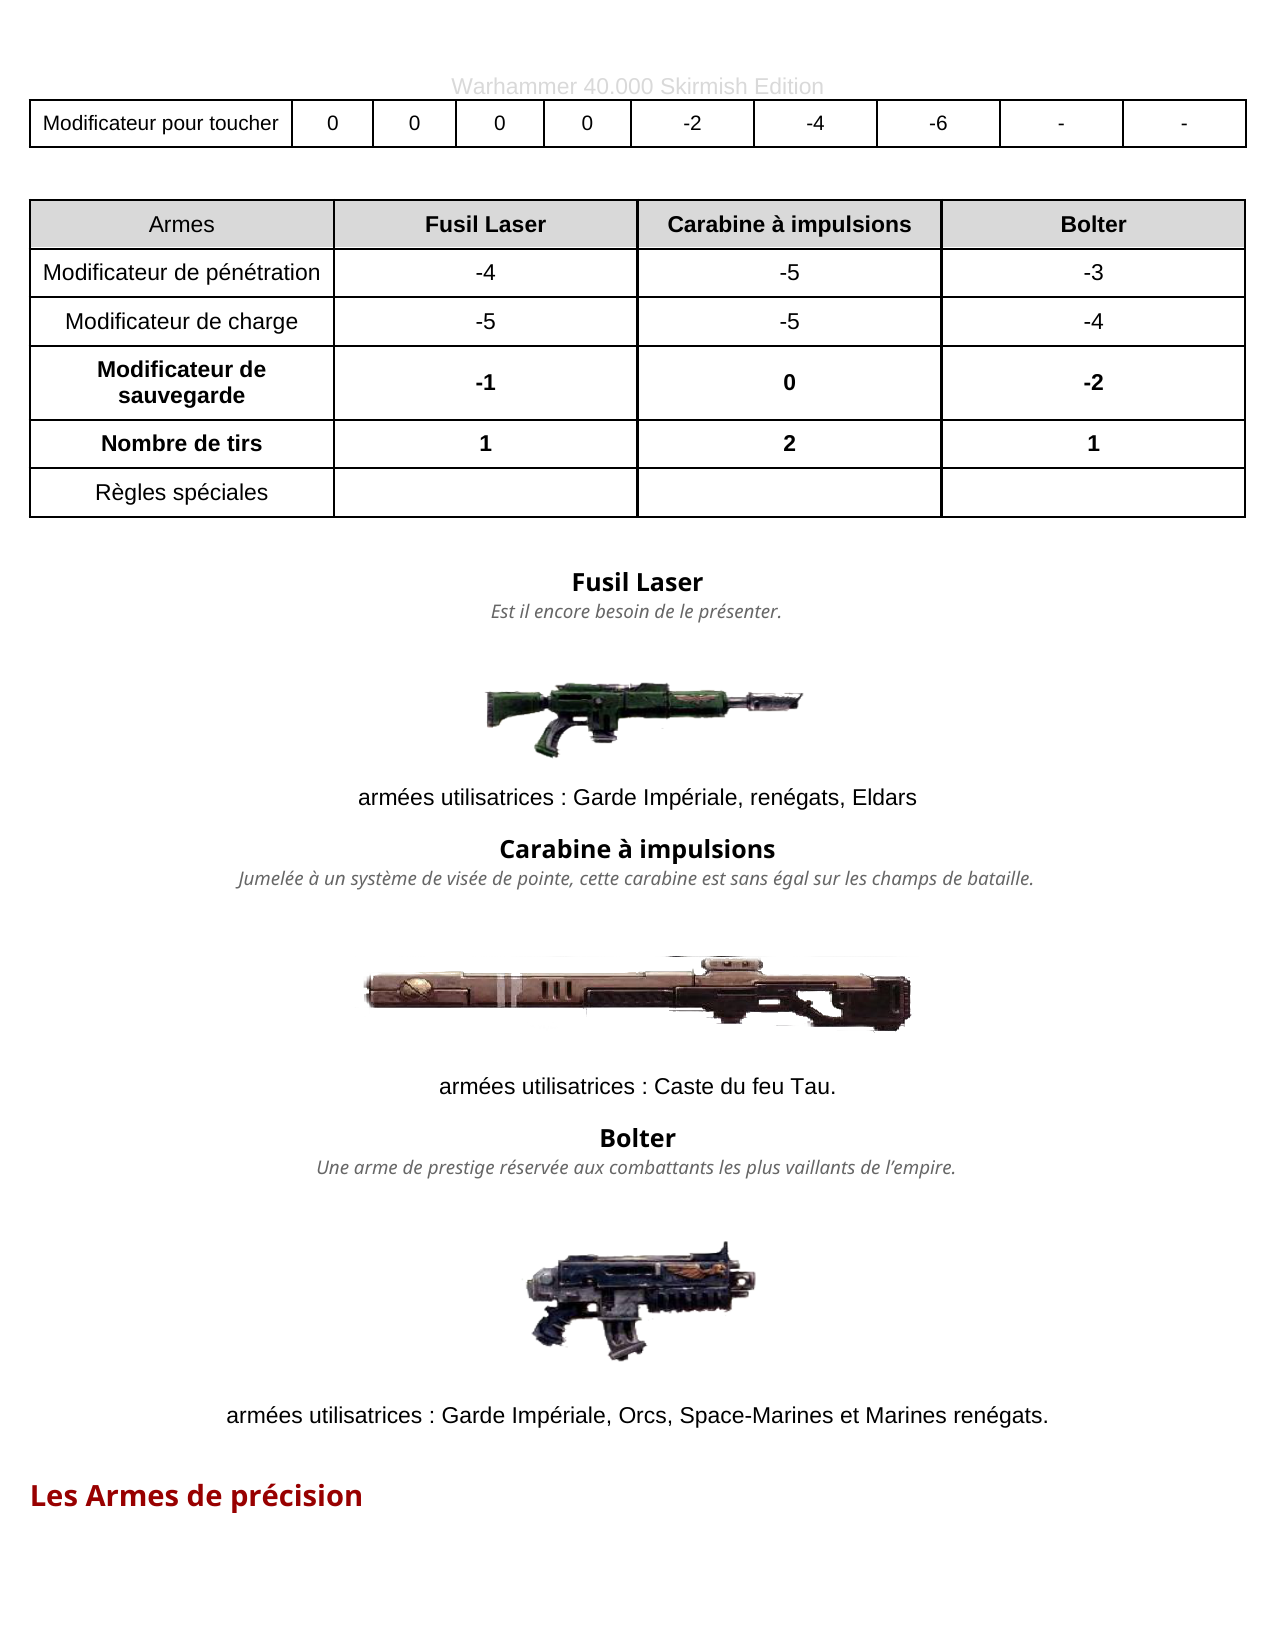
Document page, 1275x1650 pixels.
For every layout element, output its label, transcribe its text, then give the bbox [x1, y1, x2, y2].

subtitle Bolter [29, 1120, 1246, 1154]
table_cell -5 [639, 250, 940, 296]
table_cell Modificateur pour toucher [31, 101, 291, 146]
table_cell -6 [878, 101, 999, 146]
table_cell 0 [457, 101, 543, 146]
table_cell [943, 469, 1244, 516]
picture [512, 1219, 763, 1385]
table_cell -4 [755, 101, 876, 146]
table_cell 0 [545, 101, 630, 146]
subtitle Jumelée à un système de visée de pointe, cette carabine est sans égal sur les champs de bataille. [29, 866, 1246, 891]
table_cell 1 [335, 421, 636, 467]
table_cell Modificateur de sauvegarde [31, 347, 333, 419]
table_cell Règles spéciales [31, 469, 333, 516]
subtitle Carabine à impulsions [29, 831, 1246, 866]
table_cell -5 [335, 298, 636, 344]
table_cell Modificateur de pénétration [31, 250, 333, 296]
table_cell -2 [943, 347, 1244, 419]
table_cell 2 [639, 421, 940, 467]
table_cell [335, 469, 636, 516]
table_cell - [1001, 101, 1122, 146]
subtitle Une arme de prestige réservée aux combattants les plus vaillants de l’empire. [29, 1154, 1246, 1180]
table_cell [639, 469, 940, 516]
table_cell 0 [374, 101, 455, 146]
subtitle armées utilisatrices : Caste du feu Tau. [29, 1074, 1246, 1099]
table_cell -4 [943, 298, 1244, 344]
text armées utilisatrices : Garde Impériale, Orcs, Space-Marines et Marines renégats. [29, 1403, 1246, 1428]
table_cell 0 [639, 347, 940, 419]
table_header Fusil Laser [335, 201, 636, 247]
table_cell 1 [943, 421, 1244, 467]
table_cell Nombre de tirs [31, 421, 333, 467]
picture [457, 663, 818, 767]
table_cell - [1124, 101, 1245, 146]
table_cell -5 [639, 298, 940, 344]
subtitle Fusil Laser [29, 564, 1246, 598]
table_cell -2 [632, 101, 753, 146]
subtitle Est il encore besoin de le présenter. [29, 598, 1246, 624]
table_cell -1 [335, 347, 636, 419]
table_header Armes [31, 201, 333, 247]
table_cell 0 [293, 101, 372, 146]
subtitle Les Armes de précision [29, 1475, 1246, 1515]
picture [354, 956, 921, 1035]
table_header Bolter [943, 201, 1244, 247]
table_header Carabine à impulsions [639, 201, 940, 247]
table_cell Modificateur de charge [31, 298, 333, 344]
text armées utilisatrices : Garde Impériale, renégats, Eldars [29, 785, 1246, 811]
table_cell -3 [943, 250, 1244, 296]
table_cell -4 [335, 250, 636, 296]
